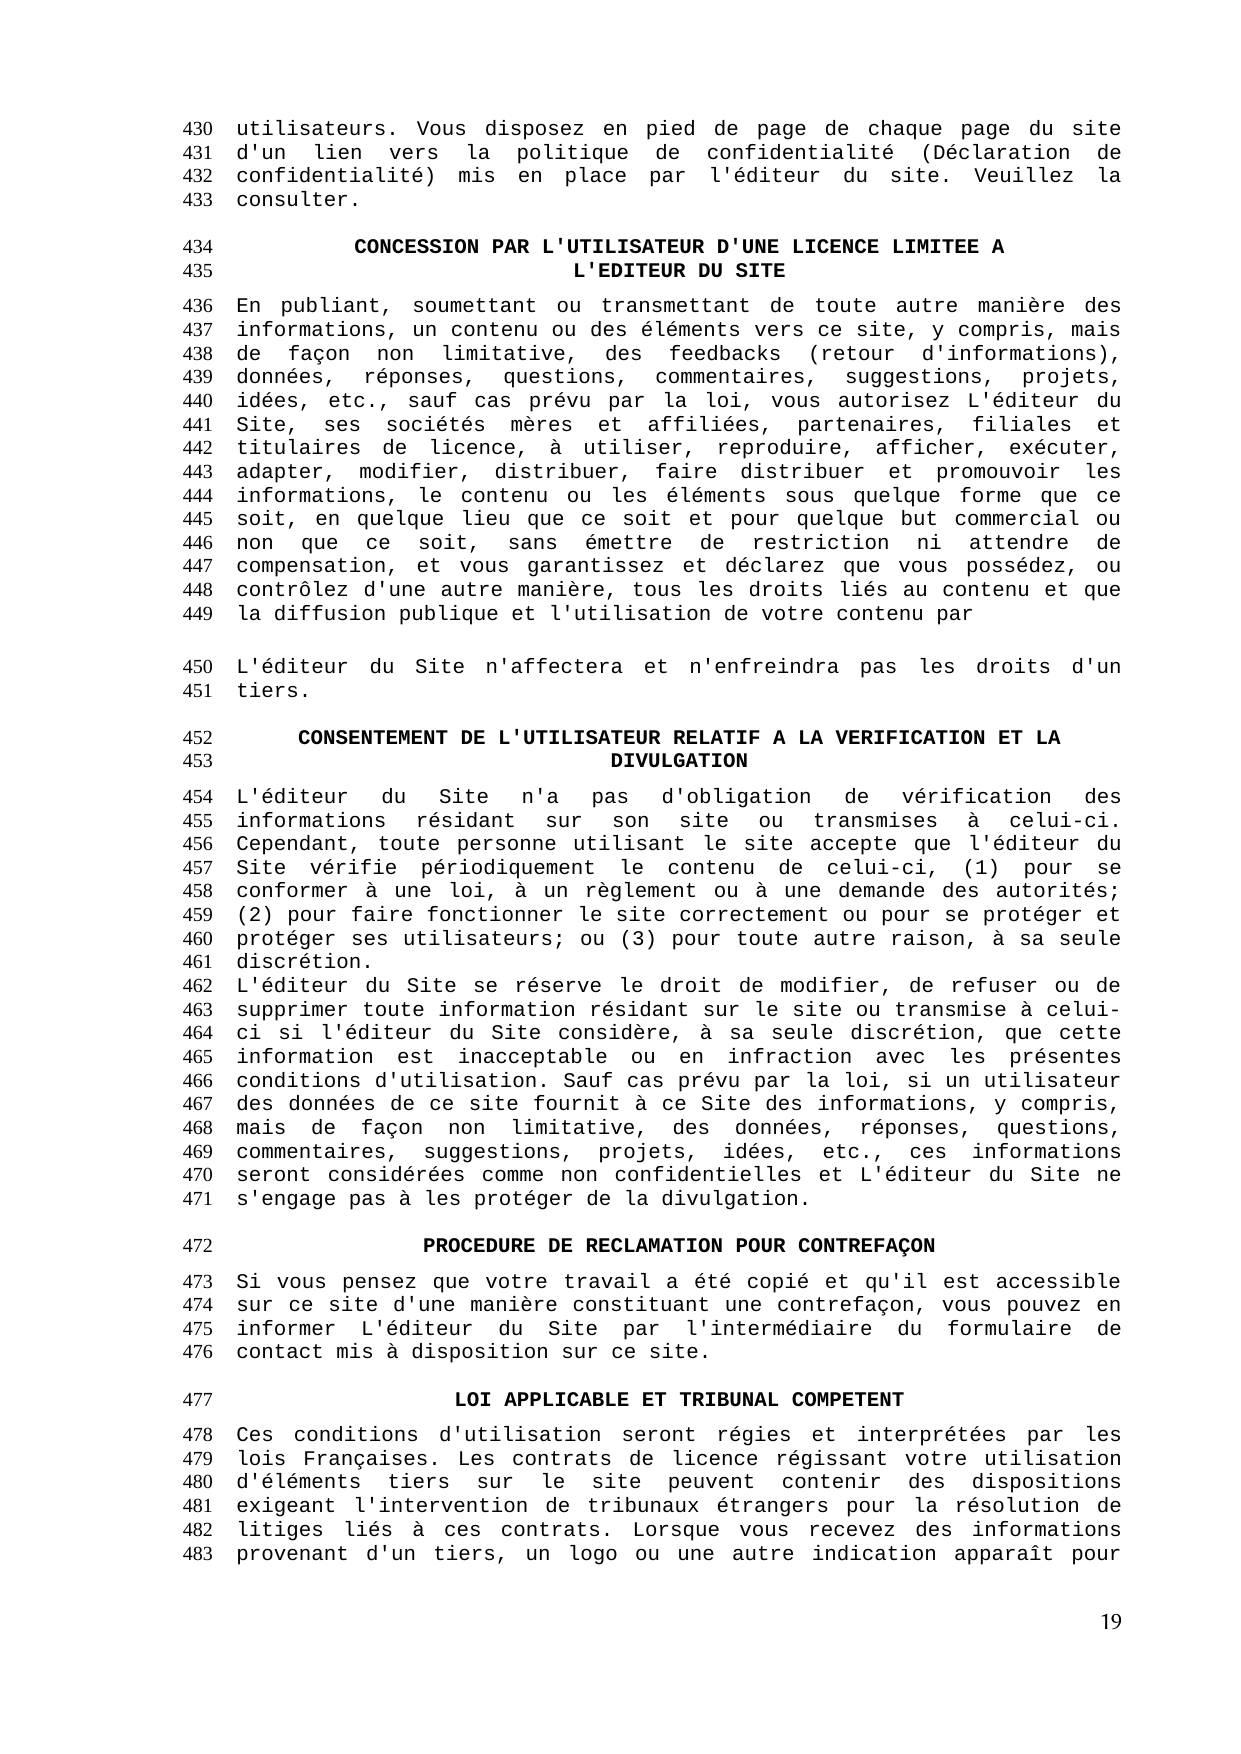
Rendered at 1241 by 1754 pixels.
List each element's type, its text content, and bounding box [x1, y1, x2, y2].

text Ces conditions d'utilisation seront régies et interprétées par les lois Françaises. Les contrats de licence régissant votre utilisation d'éléments tiers sur le site peuvent contenir des dispositions exigeant l'intervention de tribunaux étrangers pour la résolution de litiges liés à ces contrats. Lorsque vous recevez des informations provenant d'un tiers, un logo ou une autre indication apparaît pour [236, 1424, 1122, 1566]
text L'éditeur du Site n'a pas d'obligation de vérification des informations résidant sur son site ou transmises à celui-ci. Cependant, toute personne utilisant le site accepte que l'éditeur du Site vérifie périodiquement le contenu de celui-ci, (1) pour se conformer à une loi, à un règlement ou à une demande des autorités; (2) pour faire fonctionner le site correctement ou pour se protéger et protéger ses utilisateurs; ou (3) pour toute autre raison, à sa seule discrétion. [236, 786, 1122, 975]
text CONSENTEMENT DE L'UTILISATEUR RELATIF A LA VERIFICATION ET LA DIVULGATION [295, 727, 1063, 774]
text PROCEDURE DE RECLAMATION POUR CONTREFAÇON [295, 1235, 1063, 1259]
text L'éditeur du Site n'affectera et n'enfreindra pas les droits d'un tiers. [236, 656, 1122, 703]
text CONCESSION PAR L'UTILISATEUR D'UNE LICENCE LIMITEE A L'EDITEUR DU SITE [295, 236, 1063, 284]
text L'éditeur du Site se réserve le droit de modifier, de refuser ou de supprimer toute information résidant sur le site ou transmise à celui-ci si l'éditeur du Site considère, à sa seule discrétion, que cette information est inacceptable ou en infraction avec les présentes conditions d'utilisation. Sauf cas prévu par la loi, si un utilisateur des données de ce site fournit à ce Site des informations, y compris, mais de façon non limitative, des données, réponses, questions, commentaires, suggestions, projets, idées, etc., ces informations seront considérées comme non confidentielles et L'éditeur du Site ne s'engage pas à les protéger de la divulgation. [236, 975, 1122, 1212]
text Si vous pensez que votre travail a été copié et qu'il est accessible sur ce site d'une manière constituant une contrefaçon, vous pouvez en informer L'éditeur du Site par l'intermédiaire du formulaire de contact mis à disposition sur ce site. [236, 1271, 1122, 1365]
text LOI APPLICABLE ET TRIBUNAL COMPETENT [295, 1389, 1063, 1412]
text utilisateurs. Vous disposez en pied de page de chaque page du site d'un lien vers la politique de confidentialité (Déclaration de confidentialité) mis en place par l'éditeur du site. Veuillez la consulter. [236, 118, 1122, 213]
text En publiant, soumettant ou transmettant de toute autre manière des informations, un contenu ou des éléments vers ce site, y compris, mais de façon non limitative, des feedbacks (retour d'informations), données, réponses, questions, commentaires, suggestions, projets, idées, etc., sauf cas prévu par la loi, vous autorisez L'éditeur du Site, ses sociétés mères et affiliées, partenaires, filiales et titulaires de licence, à utiliser, reproduire, afficher, exécuter, adapter, modifier, distribuer, faire distribuer et promouvoir les informations, le contenu ou les éléments sous quelque forme que ce soit, en quelque lieu que ce soit et pour quelque but commercial ou non que ce soit, sans émettre de restriction ni attendre de compensation, et vous garantissez et déclarez que vous possédez, ou contrôlez d'une autre manière, tous les droits liés au contenu et que la diffusion publique et l'utilisation de votre contenu par [236, 295, 1122, 626]
